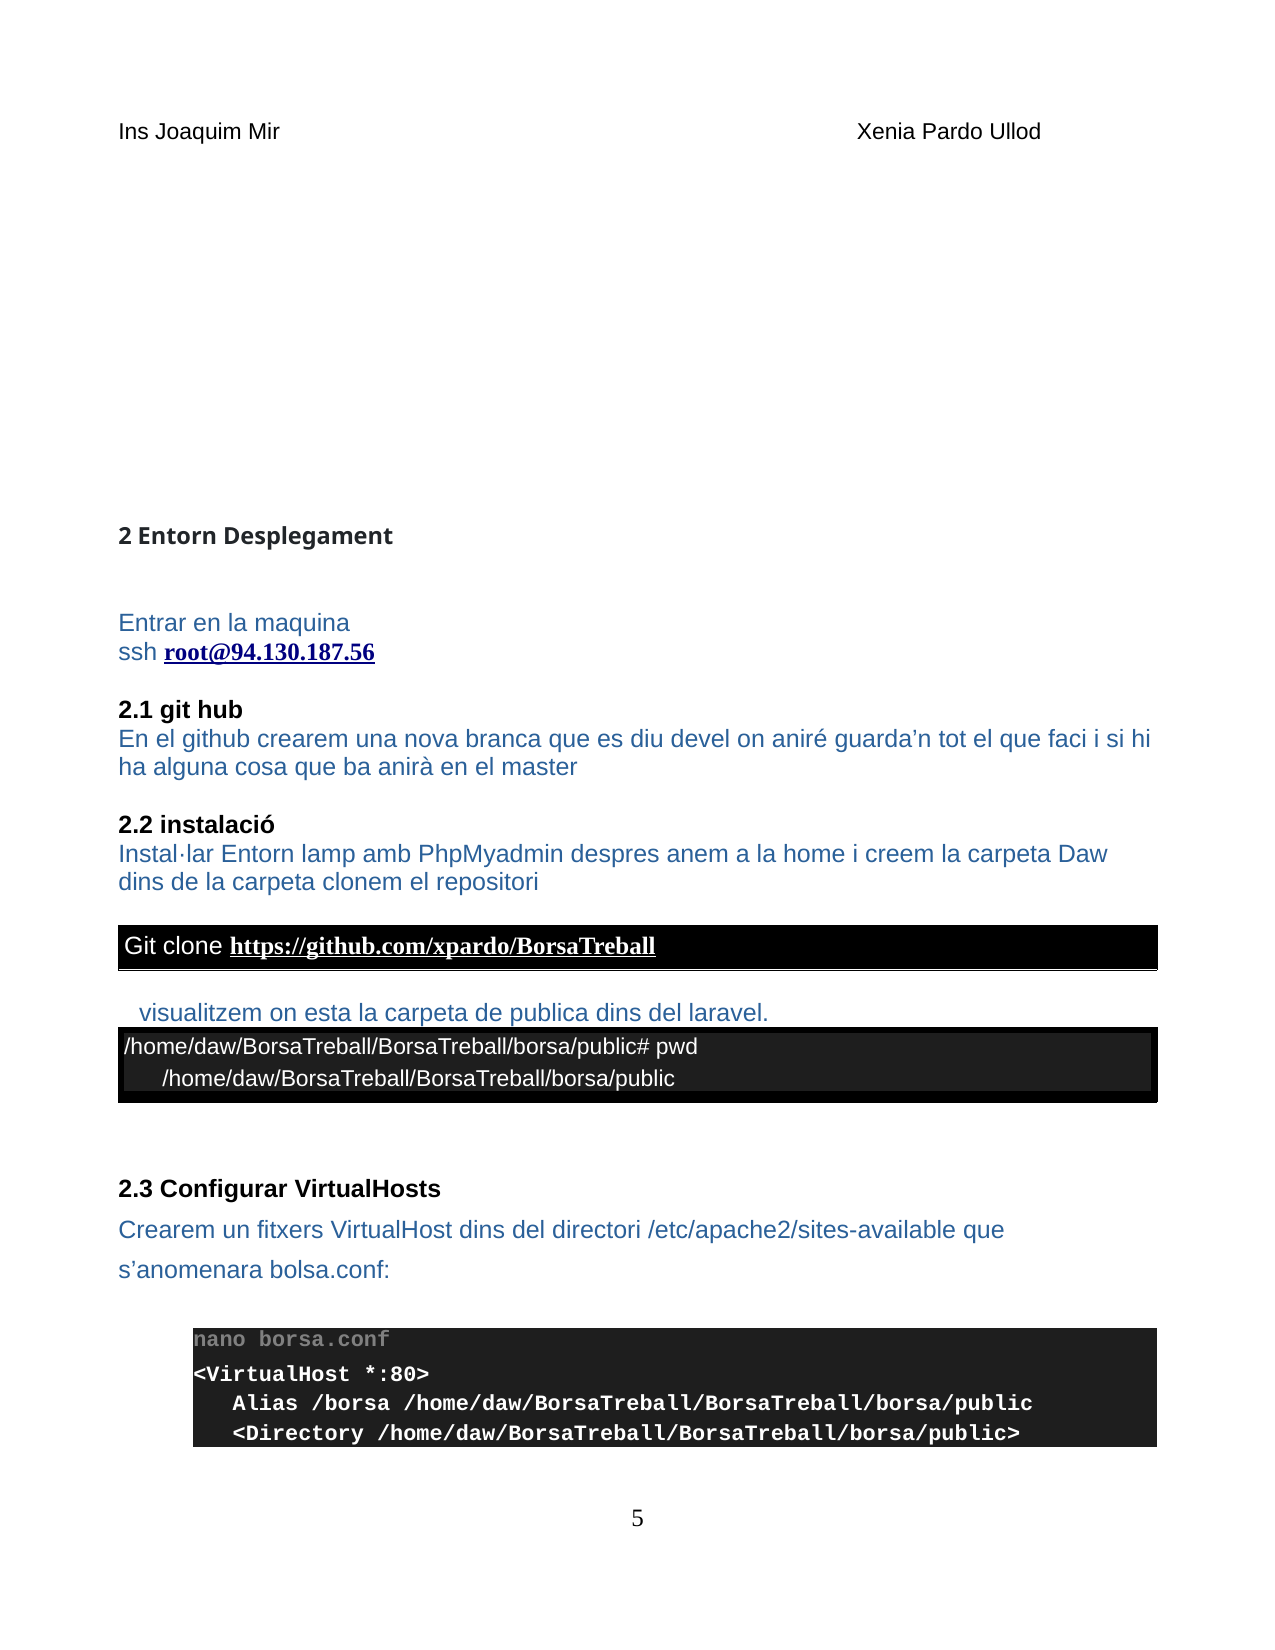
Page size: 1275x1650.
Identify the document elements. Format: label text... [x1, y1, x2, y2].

text 2 Entorn Desplegament [118, 519, 1157, 551]
text visualitzem on esta la carpeta de publica dins del laravel. [118, 998, 1157, 1027]
text nano borsa.conf [193, 1328, 1157, 1353]
text 2.2 instalació [118, 810, 1157, 838]
text <VirtualHost *:80> [193, 1363, 1157, 1387]
text Alias /borsa /home/daw/BorsaTreball/BorsaTreball/borsa/public [193, 1392, 1157, 1417]
text ssh root@94.130.187.56 [118, 637, 1157, 666]
text Crearem un fitxers VirtualHost dins del directori /etc/apache2/sites-available que s’anomenara bolsa.conf: [118, 1215, 1157, 1283]
text <Directory /home/daw/BorsaTreball/BorsaTreball/borsa/public> [193, 1422, 1157, 1447]
table_header Git clone https://github.com/xpardo/BorsaTreball [119, 926, 1157, 969]
text Instal·lar Entorn lamp amb PhpMyadmin despres anem a la home i creem la carpeta Daw dins de la carpeta clonem el repositori [118, 838, 1157, 896]
text Entrar en la maquina [118, 608, 1157, 637]
text En el github crearem una nova branca que es diu devel on aniré guarda’n tot el que faci i si hi ha alguna cosa que ba anirà en el master [118, 723, 1157, 781]
subtitle 2.3 Configurar VirtualHosts [118, 1174, 1157, 1203]
table_header /home/daw/BorsaTreball/BorsaTreball/borsa/public# pwd /home/daw/BorsaTreball/BorsaTreball/borsa/public [119, 1028, 1157, 1102]
text 2.1 git hub [118, 695, 1157, 723]
